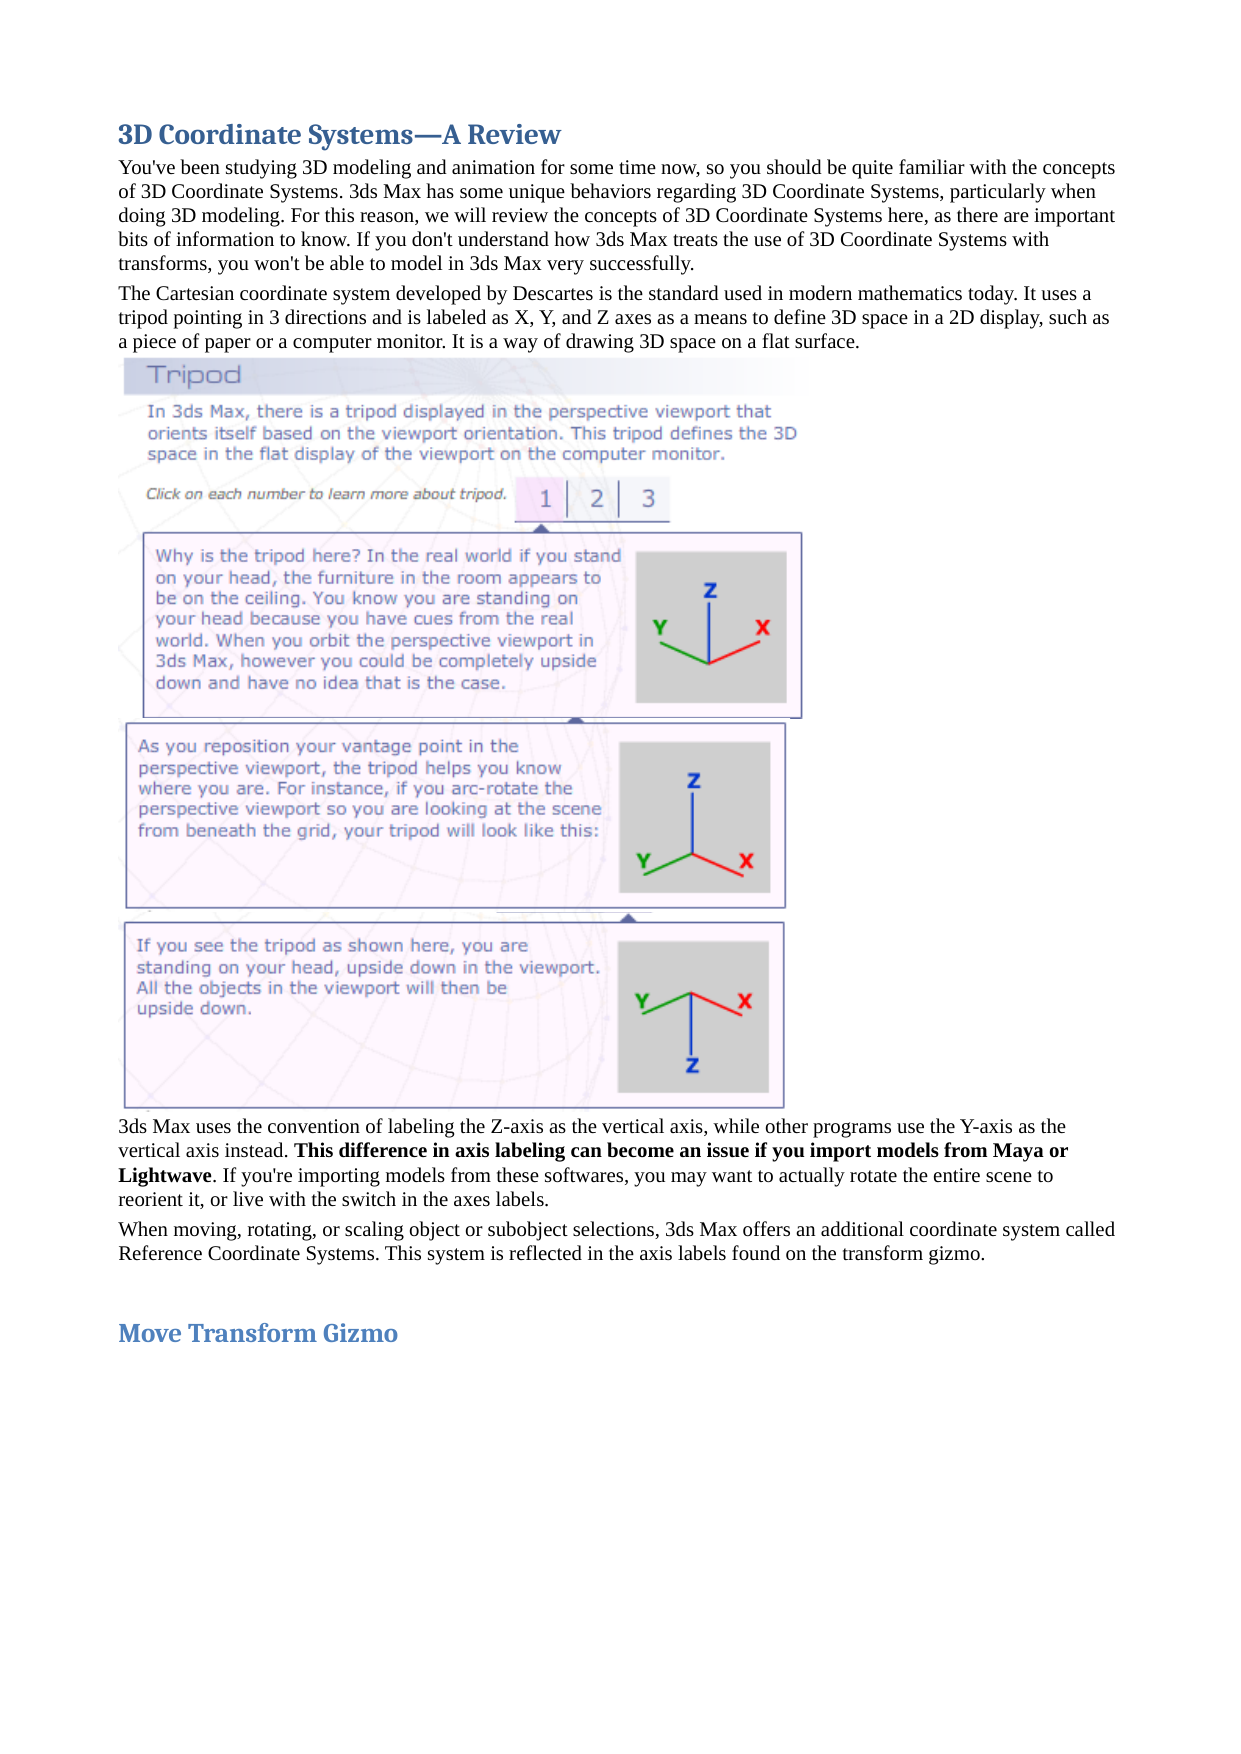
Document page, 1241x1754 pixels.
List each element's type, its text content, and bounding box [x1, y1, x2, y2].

subtitle 3D Coordinate Systems—A Review [118, 118, 1122, 152]
text The Cartesian coordinate system developed by Descartes is the standard used in modern mathematics today. It uses a tripod pointing in 3 directions and is labeled as X, Y, and Z axes as a means to define 3D space in a 2D display, such as a piece of paper or a computer monitor. It is a way of drawing 3D space on a flat surface. [118, 281, 1122, 353]
text You've been studying 3D modeling and animation for some time now, so you should be quite familiar with the concepts of 3D Coordinate Systems. 3ds Max has some unique behaviors regarding 3D Coordinate Systems, particularly when doing 3D modeling. For this reason, we will review the concepts of 3D Coordinate Systems here, as there are important bits of information to know. If you don't understand how 3ds Max treats the use of 3D Coordinate Systems with transforms, you won't be able to model in 3ds Max very successfully. [118, 154, 1122, 275]
text When moving, rotating, or scaling object or subobject selections, 3ds Max offers an additional coordinate system called Reference Coordinate Systems. This system is reflected in the axis labels found on the transform gizmo. [118, 1216, 1122, 1264]
text 3ds Max uses the convention of labeling the Z-axis as the vertical axis, while other programs use the Y-axis as the vertical axis instead. This difference in axis labeling can become an issue if you import models from Maya or Lightwave. If you're importing models from these softwares, you may want to actually rotate the entire scene to reorient it, or live with the switch in the axes labels. [118, 1114, 1122, 1211]
subtitle Move Transform Gizmo [118, 1318, 1122, 1349]
picture [118, 355, 812, 1112]
